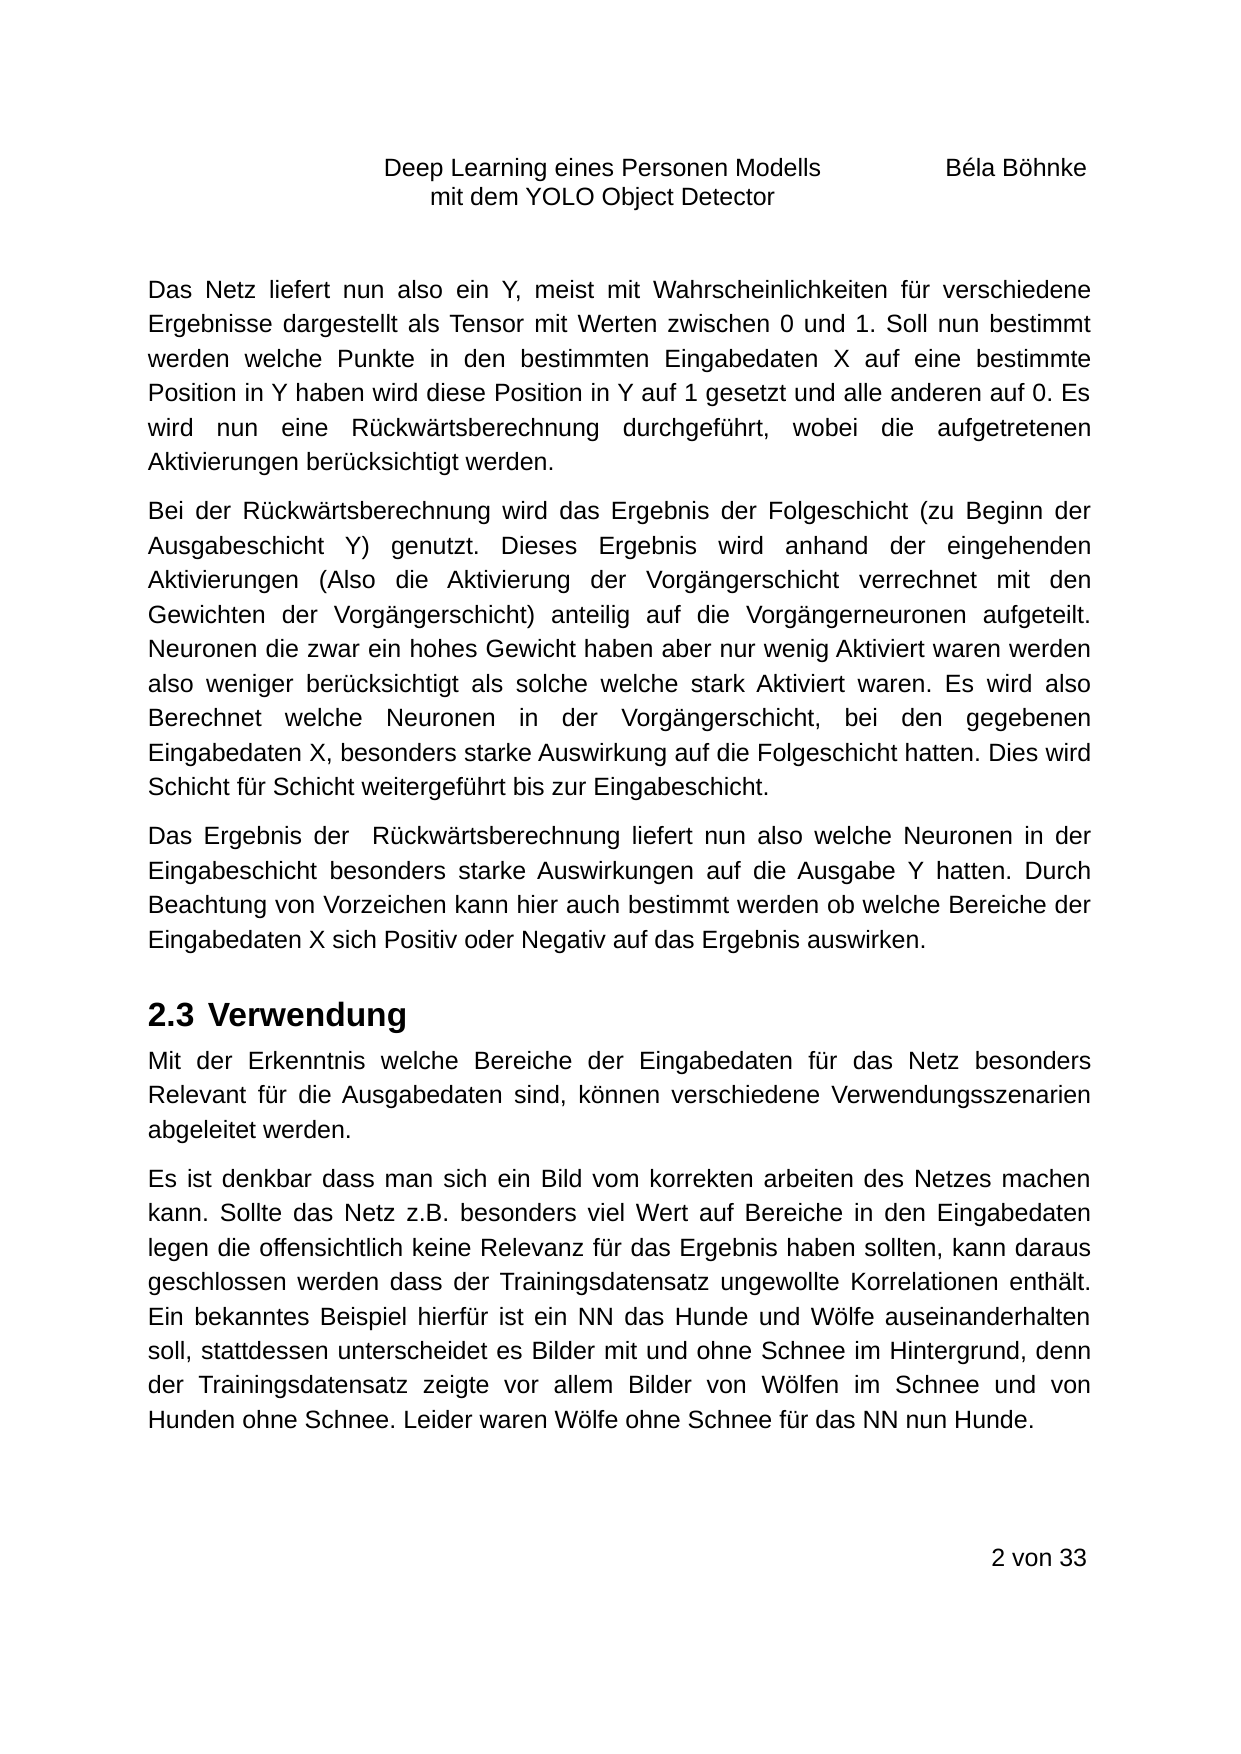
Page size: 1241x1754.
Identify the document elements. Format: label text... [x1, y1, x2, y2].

subtitle Verwendung [148, 994, 1093, 1033]
text Das Netz liefert nun also ein Y, meist mit Wahrscheinlichkeiten für verschiedene Ergebnisse dargestellt als Tensor mit Werten zwischen 0 und 1. Soll nun bestimmt werden welche Punkte in den bestimmten Eingabedaten X auf eine bestimmte Position in Y haben wird diese Position in Y auf 1 gesetzt und alle anderen auf 0. Es wird nun eine Rückwärtsberechnung durchgeführt, wobei die aufgetretenen Aktivierungen berücksichtigt werden. [148, 275, 1093, 476]
text Bei der Rückwärtsberechnung wird das Ergebnis der Folgeschicht (zu Beginn der Ausgabeschicht Y) genutzt. Dieses Ergebnis wird anhand der eingehenden Aktivierungen (Also die Aktivierung der Vorgängerschicht verrechnet mit den Gewichten der Vorgängerschicht) anteilig auf die Vorgängerneuronen aufgeteilt. Neuronen die zwar ein hohes Gewicht haben aber nur wenig Aktiviert waren werden also weniger berücksichtigt als solche welche stark Aktiviert waren. Es wird also Berechnet welche Neuronen in der Vorgängerschicht, bei den gegebenen Eingabedaten X, besonders starke Auswirkung auf die Folgeschicht hatten. Dies wird Schicht für Schicht weitergeführt bis zur Eingabeschicht. [148, 496, 1093, 801]
text Das Ergebnis der Rückwärtsberechnung liefert nun also welche Neuronen in der Eingabeschicht besonders starke Auswirkungen auf die Ausgabe Y hatten. Durch Beachtung von Vorzeichen kann hier auch bestimmt werden ob welche Bereiche der Eingabedaten X sich Positiv oder Negativ auf das Ergebnis auswirken. [148, 821, 1093, 953]
text Es ist denkbar dass man sich ein Bild vom korrekten arbeiten des Netzes machen kann. Sollte das Netz z.B. besonders viel Wert auf Bereiche in den Eingabedaten legen die offensichtlich keine Relevanz für das Ergebnis haben sollten, kann daraus geschlossen werden dass der Trainingsdatensatz ungewollte Korrelationen enthält. Ein bekanntes Beispiel hierfür ist ein NN das Hunde und Wölfe auseinanderhalten soll, stattdessen unterscheidet es Bilder mit und ohne Schnee im Hintergrund, denn der Trainingsdatensatz zeigte vor allem Bilder von Wölfen im Schnee und von Hunden ohne Schnee. Leider waren Wölfe ohne Schnee für das NN nun Hunde. [148, 1164, 1093, 1434]
text Mit der Erkenntnis welche Bereiche der Eingabedaten für das Netz besonders Relevant für die Ausgabedaten sind, können verschiedene Verwendungsszenarien abgeleitet werden. [148, 1046, 1093, 1143]
